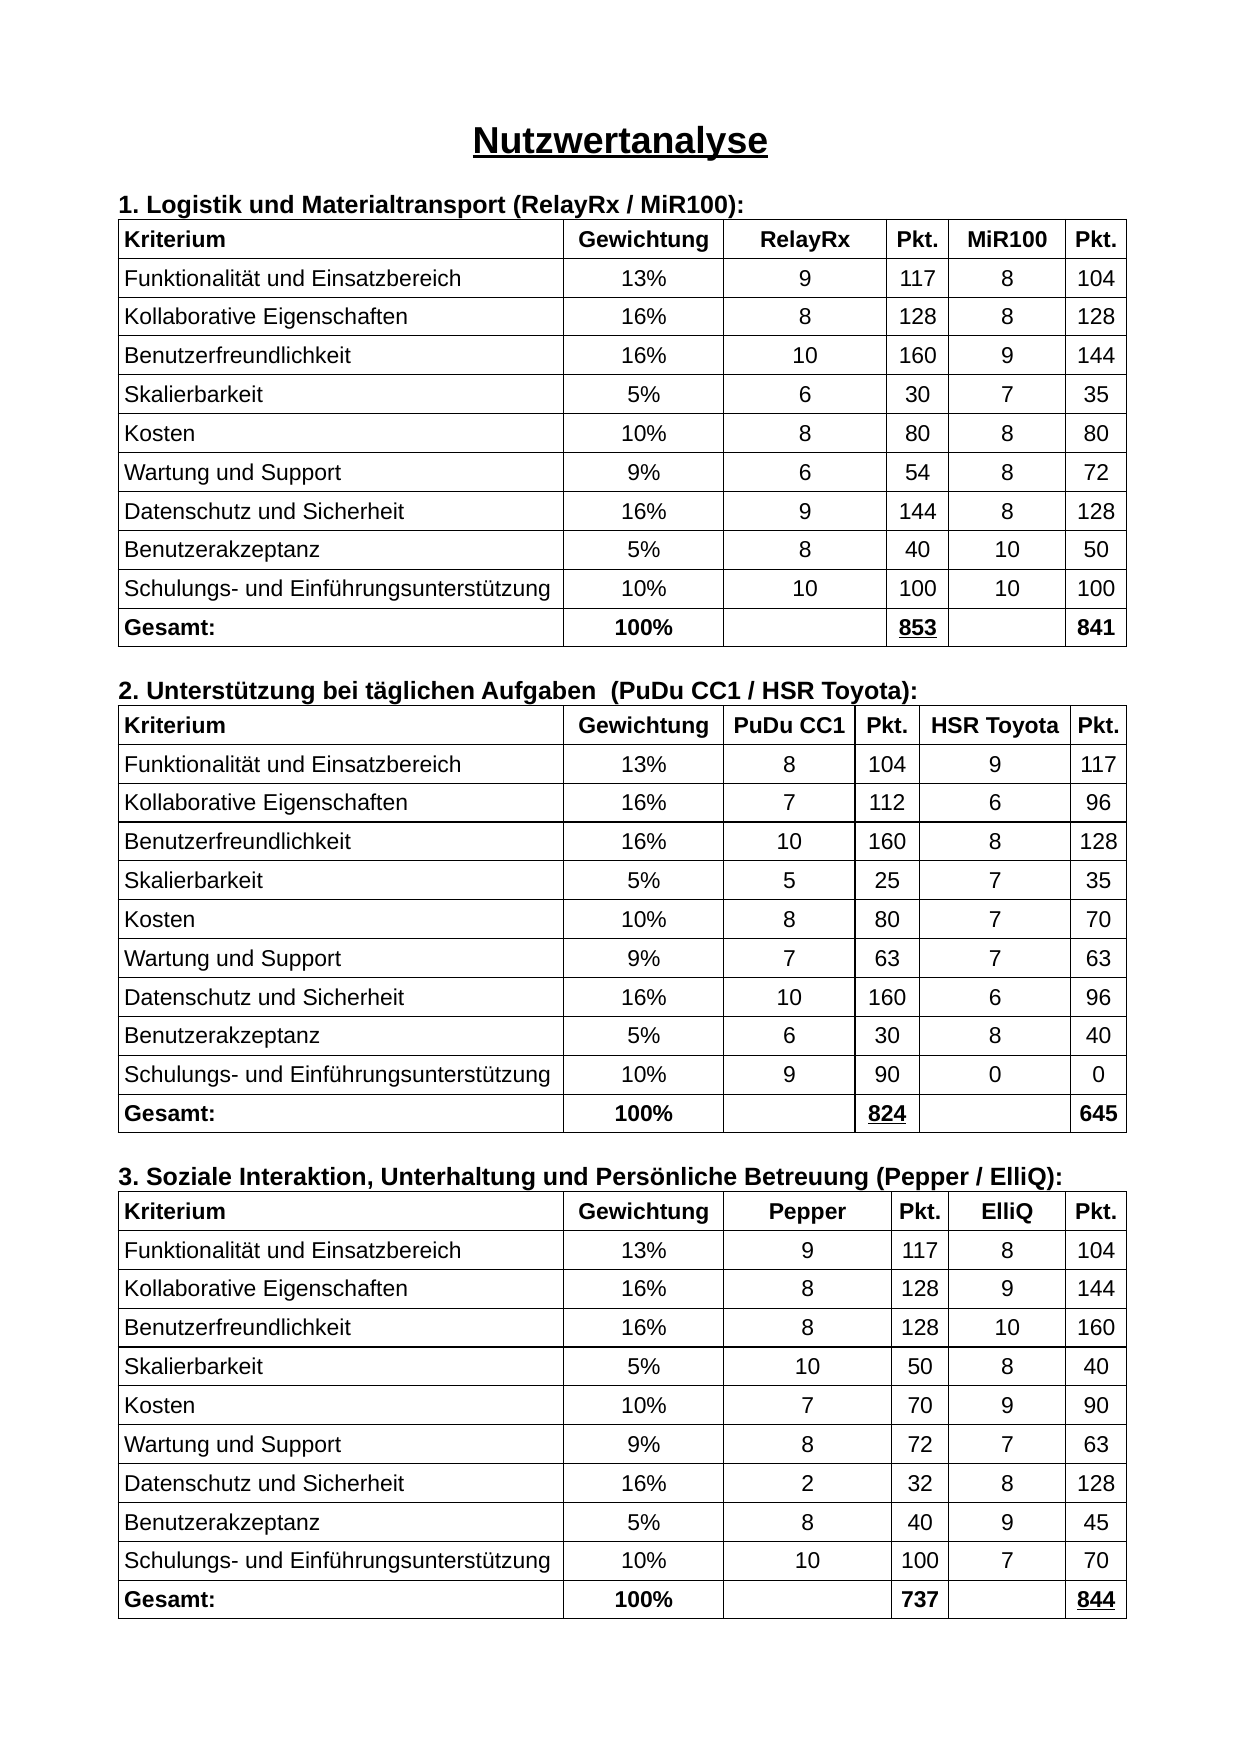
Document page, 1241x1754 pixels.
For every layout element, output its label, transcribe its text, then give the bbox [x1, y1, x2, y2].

table_cell 10% [564, 414, 723, 452]
table_cell 10 [949, 1309, 1065, 1346]
table_cell 128 [887, 298, 948, 335]
table_cell Gesamt: [119, 1581, 563, 1618]
table_header Pkt. [856, 706, 919, 744]
table_cell 128 [892, 1270, 948, 1307]
table_cell 10 [724, 570, 886, 607]
table_cell 9 [724, 1231, 891, 1269]
table_cell 6 [724, 1017, 854, 1054]
table_cell 72 [1066, 453, 1126, 491]
table_cell 0 [920, 1056, 1070, 1093]
table_cell 117 [887, 259, 948, 297]
table_cell 8 [724, 1270, 891, 1307]
table_cell 841 [1066, 609, 1126, 646]
table_cell 6 [920, 784, 1070, 821]
table_cell Funktionalität und Einsatzbereich [119, 1231, 563, 1269]
table_cell 16% [564, 784, 723, 821]
table_cell 160 [856, 823, 919, 860]
table_cell 144 [1066, 336, 1126, 374]
table_cell Gesamt: [119, 609, 563, 646]
table_cell 96 [1071, 784, 1126, 821]
table_cell 100 [892, 1542, 948, 1579]
table_cell 100% [564, 1095, 723, 1132]
table_cell Benutzerakzeptanz [119, 1503, 563, 1541]
table_cell 100 [887, 570, 948, 607]
table_header Kriterium [119, 1192, 563, 1230]
table_cell Datenschutz und Sicherheit [119, 1464, 563, 1502]
table_cell 40 [887, 531, 948, 568]
table_cell 6 [724, 375, 886, 413]
table_cell Wartung und Support [119, 939, 563, 977]
table_cell 5 [724, 861, 854, 899]
table_cell 117 [1071, 745, 1126, 783]
table_header Pkt. [892, 1192, 948, 1230]
table_cell 10% [564, 1056, 723, 1093]
table_cell 5% [564, 375, 723, 413]
table_header ElliQ [949, 1192, 1065, 1230]
table_cell 8 [949, 453, 1065, 491]
table_cell 5% [564, 1503, 723, 1541]
table_cell 8 [949, 1231, 1065, 1269]
text 2. Unterstützung bei täglichen Aufgaben (PuDu CC1 / HSR Toyota): [118, 676, 1122, 705]
table_cell 100 [1066, 570, 1126, 607]
table_cell 844 [1066, 1581, 1126, 1618]
table_cell 100% [564, 609, 723, 646]
table_header Gewichtung [564, 220, 723, 258]
table_cell 63 [856, 939, 919, 977]
table_cell 80 [1066, 414, 1126, 452]
table_header PuDu CC1 [724, 706, 854, 744]
table_cell 2 [724, 1464, 891, 1502]
table_cell 30 [887, 375, 948, 413]
table_cell 25 [856, 861, 919, 899]
table_cell 10 [724, 1348, 891, 1385]
table_cell Benutzerfreundlichkeit [119, 823, 563, 860]
table_cell 7 [920, 900, 1070, 938]
table_cell 54 [887, 453, 948, 491]
table_cell 10 [724, 823, 854, 860]
table_cell 8 [724, 531, 886, 568]
table_header Kriterium [119, 220, 563, 258]
table_cell 40 [1071, 1017, 1126, 1054]
table_cell 10 [724, 336, 886, 374]
table_cell 160 [887, 336, 948, 374]
table_cell 128 [892, 1309, 948, 1346]
table_cell 144 [887, 492, 948, 530]
table_cell 5% [564, 861, 723, 899]
table_header HSR Toyota [920, 706, 1070, 744]
table_cell 160 [856, 978, 919, 1016]
table_cell Gesamt: [119, 1095, 563, 1132]
table_cell 35 [1071, 861, 1126, 899]
table_cell 7 [920, 861, 1070, 899]
table_cell 96 [1071, 978, 1126, 1016]
table_cell 72 [892, 1425, 948, 1463]
table_cell 9 [724, 1056, 854, 1093]
table_cell 10 [724, 1542, 891, 1579]
table_cell 10 [949, 531, 1065, 568]
table_cell 112 [856, 784, 919, 821]
table_cell 63 [1066, 1425, 1126, 1463]
table_cell 0 [1071, 1056, 1126, 1093]
table_header Kriterium [119, 706, 563, 744]
text Nutzwertanalyse [118, 118, 1122, 161]
table_cell 10% [564, 1542, 723, 1579]
table_cell 7 [724, 939, 854, 977]
table_cell 5% [564, 1017, 723, 1054]
table_cell 8 [724, 900, 854, 938]
table_cell 63 [1071, 939, 1126, 977]
table_cell 13% [564, 1231, 723, 1269]
table_cell 8 [920, 823, 1070, 860]
table_cell 50 [892, 1348, 948, 1385]
table_cell Funktionalität und Einsatzbereich [119, 745, 563, 783]
table_cell Skalierbarkeit [119, 1348, 563, 1385]
table_cell 9 [949, 1270, 1065, 1307]
table_header RelayRx [724, 220, 886, 258]
table_header Pkt. [1071, 706, 1126, 744]
table_cell Benutzerfreundlichkeit [119, 336, 563, 374]
table_cell 40 [1066, 1348, 1126, 1385]
table_cell 100% [564, 1581, 723, 1618]
table_cell 30 [856, 1017, 919, 1054]
table_cell 9% [564, 1425, 723, 1463]
table_header Pkt. [1066, 1192, 1126, 1230]
text 1. Logistik und Materialtransport (RelayRx / MiR100): [118, 190, 1122, 219]
table_cell 9% [564, 939, 723, 977]
table_cell Kosten [119, 1386, 563, 1424]
table_cell 9 [949, 1386, 1065, 1424]
table_cell Schulungs- und Einführungsunterstützung [119, 1056, 563, 1093]
table_header Gewichtung [564, 1192, 723, 1230]
table_cell 16% [564, 1464, 723, 1502]
table_cell 40 [892, 1503, 948, 1541]
table_cell 117 [892, 1231, 948, 1269]
table_cell Skalierbarkeit [119, 375, 563, 413]
table_cell 8 [949, 259, 1065, 297]
table_cell 9 [949, 336, 1065, 374]
table_cell [724, 1581, 891, 1618]
table_cell 10% [564, 570, 723, 607]
table_cell 160 [1066, 1309, 1126, 1346]
table_cell 9 [724, 492, 886, 530]
table_cell 80 [887, 414, 948, 452]
table_cell Wartung und Support [119, 453, 563, 491]
table_cell 6 [920, 978, 1070, 1016]
table_cell 8 [724, 1309, 891, 1346]
table_cell 144 [1066, 1270, 1126, 1307]
table_cell Kollaborative Eigenschaften [119, 298, 563, 335]
table_cell Kollaborative Eigenschaften [119, 1270, 563, 1307]
table_cell Datenschutz und Sicherheit [119, 978, 563, 1016]
table_cell 32 [892, 1464, 948, 1502]
table_cell 7 [949, 375, 1065, 413]
table_cell [920, 1095, 1070, 1132]
table_cell 645 [1071, 1095, 1126, 1132]
table_cell 8 [724, 1425, 891, 1463]
table_header Pepper [724, 1192, 891, 1230]
table_cell [949, 609, 1065, 646]
table_cell 16% [564, 978, 723, 1016]
table_cell 90 [856, 1056, 919, 1093]
table_cell 50 [1066, 531, 1126, 568]
table_cell 16% [564, 823, 723, 860]
table_cell 8 [724, 298, 886, 335]
table_cell [724, 1095, 854, 1132]
table_cell 6 [724, 453, 886, 491]
table_cell 9 [920, 745, 1070, 783]
table_cell 70 [1066, 1542, 1126, 1579]
table_cell Benutzerfreundlichkeit [119, 1309, 563, 1346]
table_cell 10% [564, 1386, 723, 1424]
table_cell 7 [920, 939, 1070, 977]
table_header Gewichtung [564, 706, 723, 744]
table_cell 9% [564, 453, 723, 491]
table_cell 853 [887, 609, 948, 646]
table_cell 8 [949, 1464, 1065, 1502]
table_cell 90 [1066, 1386, 1126, 1424]
table_cell Benutzerakzeptanz [119, 531, 563, 568]
table_cell 8 [920, 1017, 1070, 1054]
table_cell Funktionalität und Einsatzbereich [119, 259, 563, 297]
table_cell 10 [949, 570, 1065, 607]
table_cell 9 [724, 259, 886, 297]
table_cell 104 [1066, 1231, 1126, 1269]
table_cell 7 [949, 1542, 1065, 1579]
table_cell 824 [856, 1095, 919, 1132]
table_cell 13% [564, 259, 723, 297]
table_cell 16% [564, 336, 723, 374]
table_cell 8 [724, 745, 854, 783]
table_cell [724, 609, 886, 646]
table_cell 8 [724, 1503, 891, 1541]
table_cell 128 [1066, 492, 1126, 530]
table_cell Schulungs- und Einführungsunterstützung [119, 570, 563, 607]
table_cell 5% [564, 1348, 723, 1385]
table_cell 8 [949, 414, 1065, 452]
table_cell Schulungs- und Einführungsunterstützung [119, 1542, 563, 1579]
table_cell Benutzerakzeptanz [119, 1017, 563, 1054]
table_cell Datenschutz und Sicherheit [119, 492, 563, 530]
table_cell 8 [949, 492, 1065, 530]
table_header Pkt. [1066, 220, 1126, 258]
table_cell 7 [949, 1425, 1065, 1463]
table_cell Wartung und Support [119, 1425, 563, 1463]
table_cell 35 [1066, 375, 1126, 413]
table_cell 737 [892, 1581, 948, 1618]
table_cell 16% [564, 298, 723, 335]
table_cell 45 [1066, 1503, 1126, 1541]
table_cell 128 [1066, 298, 1126, 335]
table_cell Kollaborative Eigenschaften [119, 784, 563, 821]
table_cell 104 [856, 745, 919, 783]
table_cell 7 [724, 1386, 891, 1424]
table_cell 9 [949, 1503, 1065, 1541]
table_cell 10% [564, 900, 723, 938]
table_cell 128 [1066, 1464, 1126, 1502]
table_cell 10 [724, 978, 854, 1016]
table_cell Kosten [119, 414, 563, 452]
table_cell 5% [564, 531, 723, 568]
text 3. Soziale Interaktion, Unterhaltung und Persönliche Betreuung (Pepper / ElliQ): [118, 1162, 1122, 1191]
table_cell Kosten [119, 900, 563, 938]
table_header Pkt. [887, 220, 948, 258]
table_cell 16% [564, 492, 723, 530]
table_cell 128 [1071, 823, 1126, 860]
table_cell 16% [564, 1309, 723, 1346]
table_cell 8 [949, 298, 1065, 335]
table_cell 104 [1066, 259, 1126, 297]
table_cell [949, 1581, 1065, 1618]
table_cell 7 [724, 784, 854, 821]
table_cell Skalierbarkeit [119, 861, 563, 899]
table_cell 80 [856, 900, 919, 938]
table_cell 13% [564, 745, 723, 783]
table_cell 8 [724, 414, 886, 452]
table_cell 16% [564, 1270, 723, 1307]
table_cell 8 [949, 1348, 1065, 1385]
table_cell 70 [892, 1386, 948, 1424]
table_header MiR100 [949, 220, 1065, 258]
table_cell 70 [1071, 900, 1126, 938]
